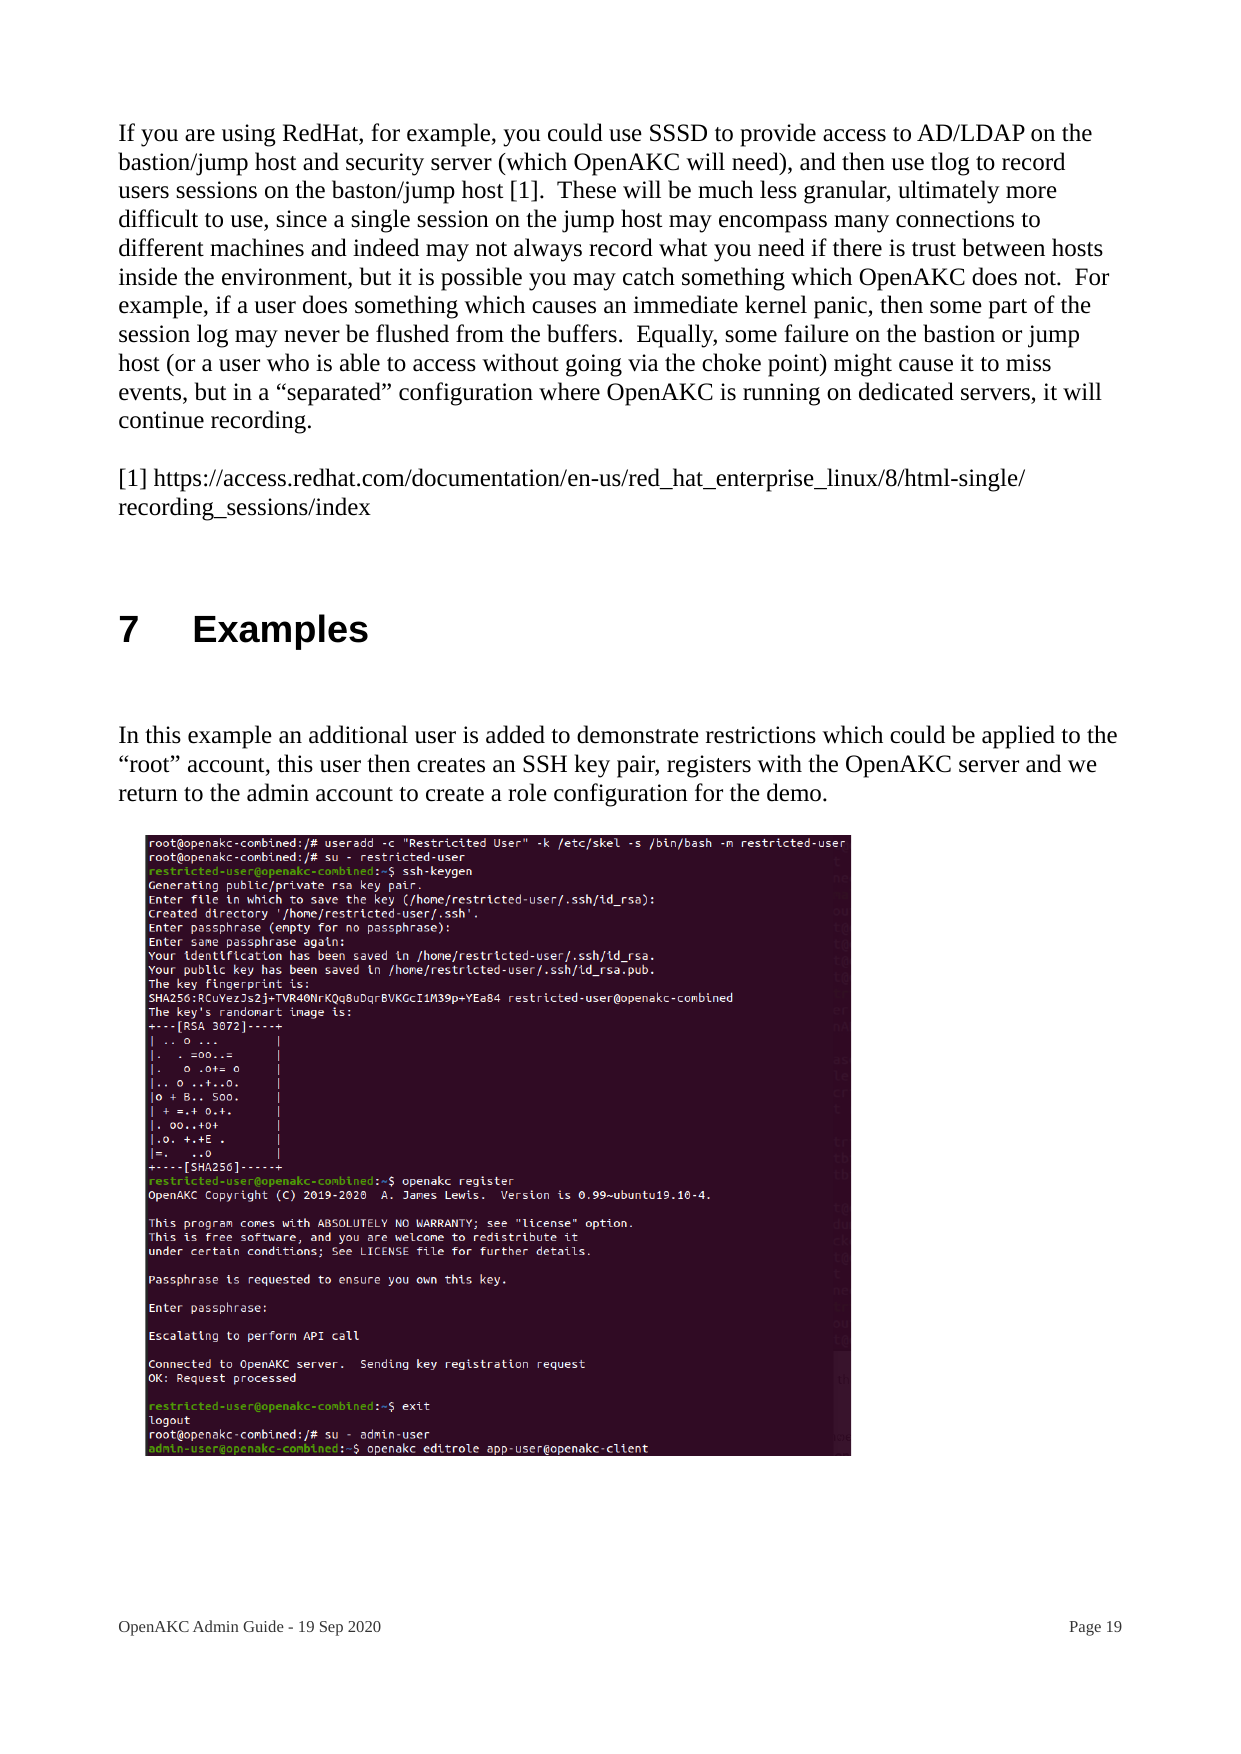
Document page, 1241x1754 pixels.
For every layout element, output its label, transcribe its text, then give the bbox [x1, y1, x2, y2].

text If you are using RedHat, for example, you could use SSSD to provide access to AD/LDAP on the bastion/jump host and security server (which OpenAKC will need), and then use tlog to record users sessions on the baston/jump host [1]. These will be much less granular, ultimately more difficult to use, since a single session on the jump host may encompass many connections to different machines and indeed may not always record what you need if there is trust between hosts inside the environment, but it is possible you may catch something which OpenAKC does not. For example, if a user does something which causes an immediate kernel panic, then some part of the session log may never be flushed from the buffers. Equally, some failure on the bastion or jump host (or a user who is able to access without going via the choke point) might cause it to miss events, but in a “separated” configuration where OpenAKC is running on dedicated servers, it will continue recording. [118, 118, 1122, 434]
picture [145, 835, 852, 1456]
text In this example an additional user is added to demonstrate restrictions which could be applied to the “root” account, this user then creates an SSH key pair, registers with the OpenAKC server and we return to the admin account to create a role configuration for the demo. [118, 720, 1122, 806]
subtitle 7 Examples [118, 606, 1122, 650]
text [1] https://access.redhat.com/documentation/en-us/red_hat_enterprise_linux/8/html-single/recording_sessions/index [118, 463, 1122, 521]
